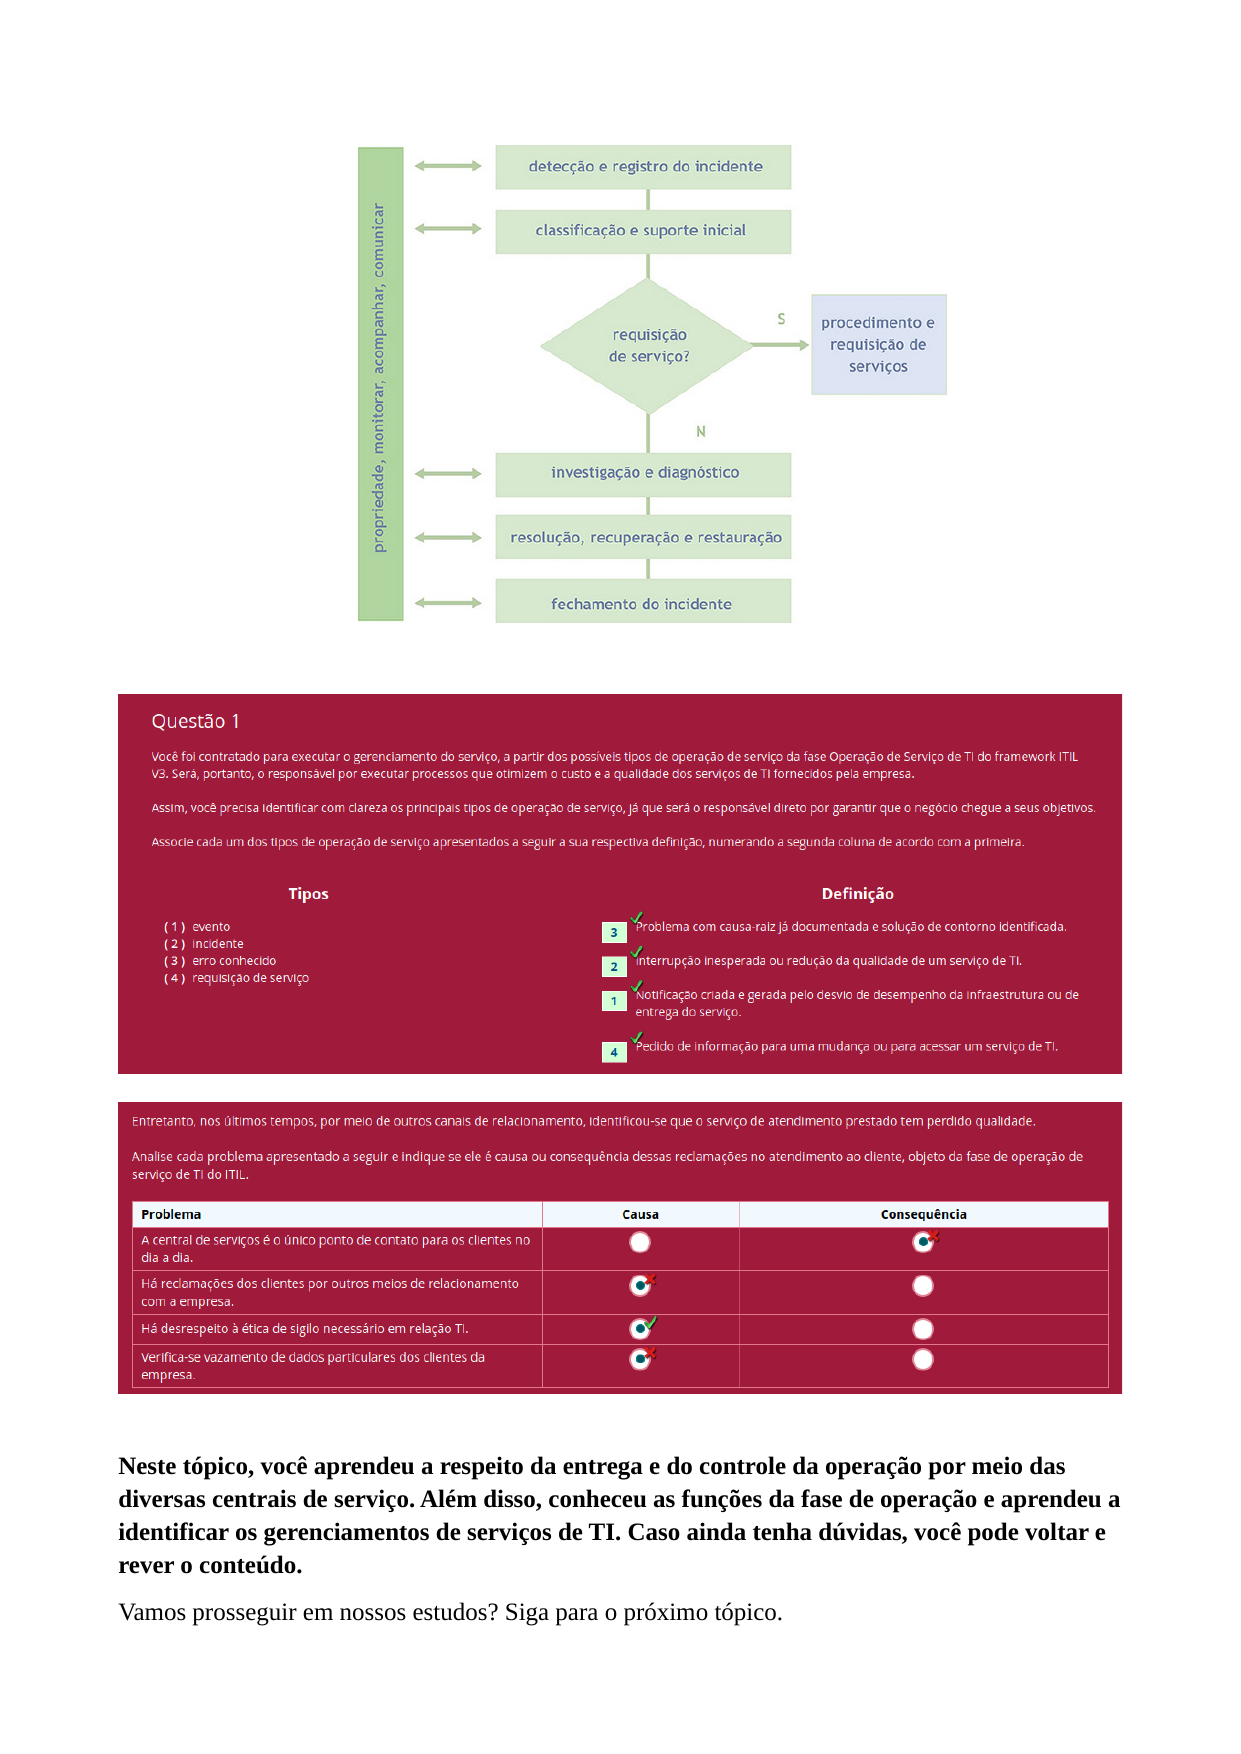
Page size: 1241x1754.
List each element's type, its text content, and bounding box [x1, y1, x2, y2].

picture [118, 694, 1123, 1074]
picture [233, 118, 1007, 637]
text Neste tópico, você aprendeu a respeito da entrega e do controle da operação por meio das diversas centrais de serviço. Além disso, conheceu as funções da fase de operação e aprendeu a identificar os gerenciamentos de serviços de TI. Caso ainda tenha dúvidas, você pode voltar e rever o conteúdo. [118, 1451, 1122, 1578]
picture [118, 1102, 1123, 1394]
text Vamos prosseguir em nossos estudos? Siga para o próximo tópico. [118, 1597, 1122, 1626]
